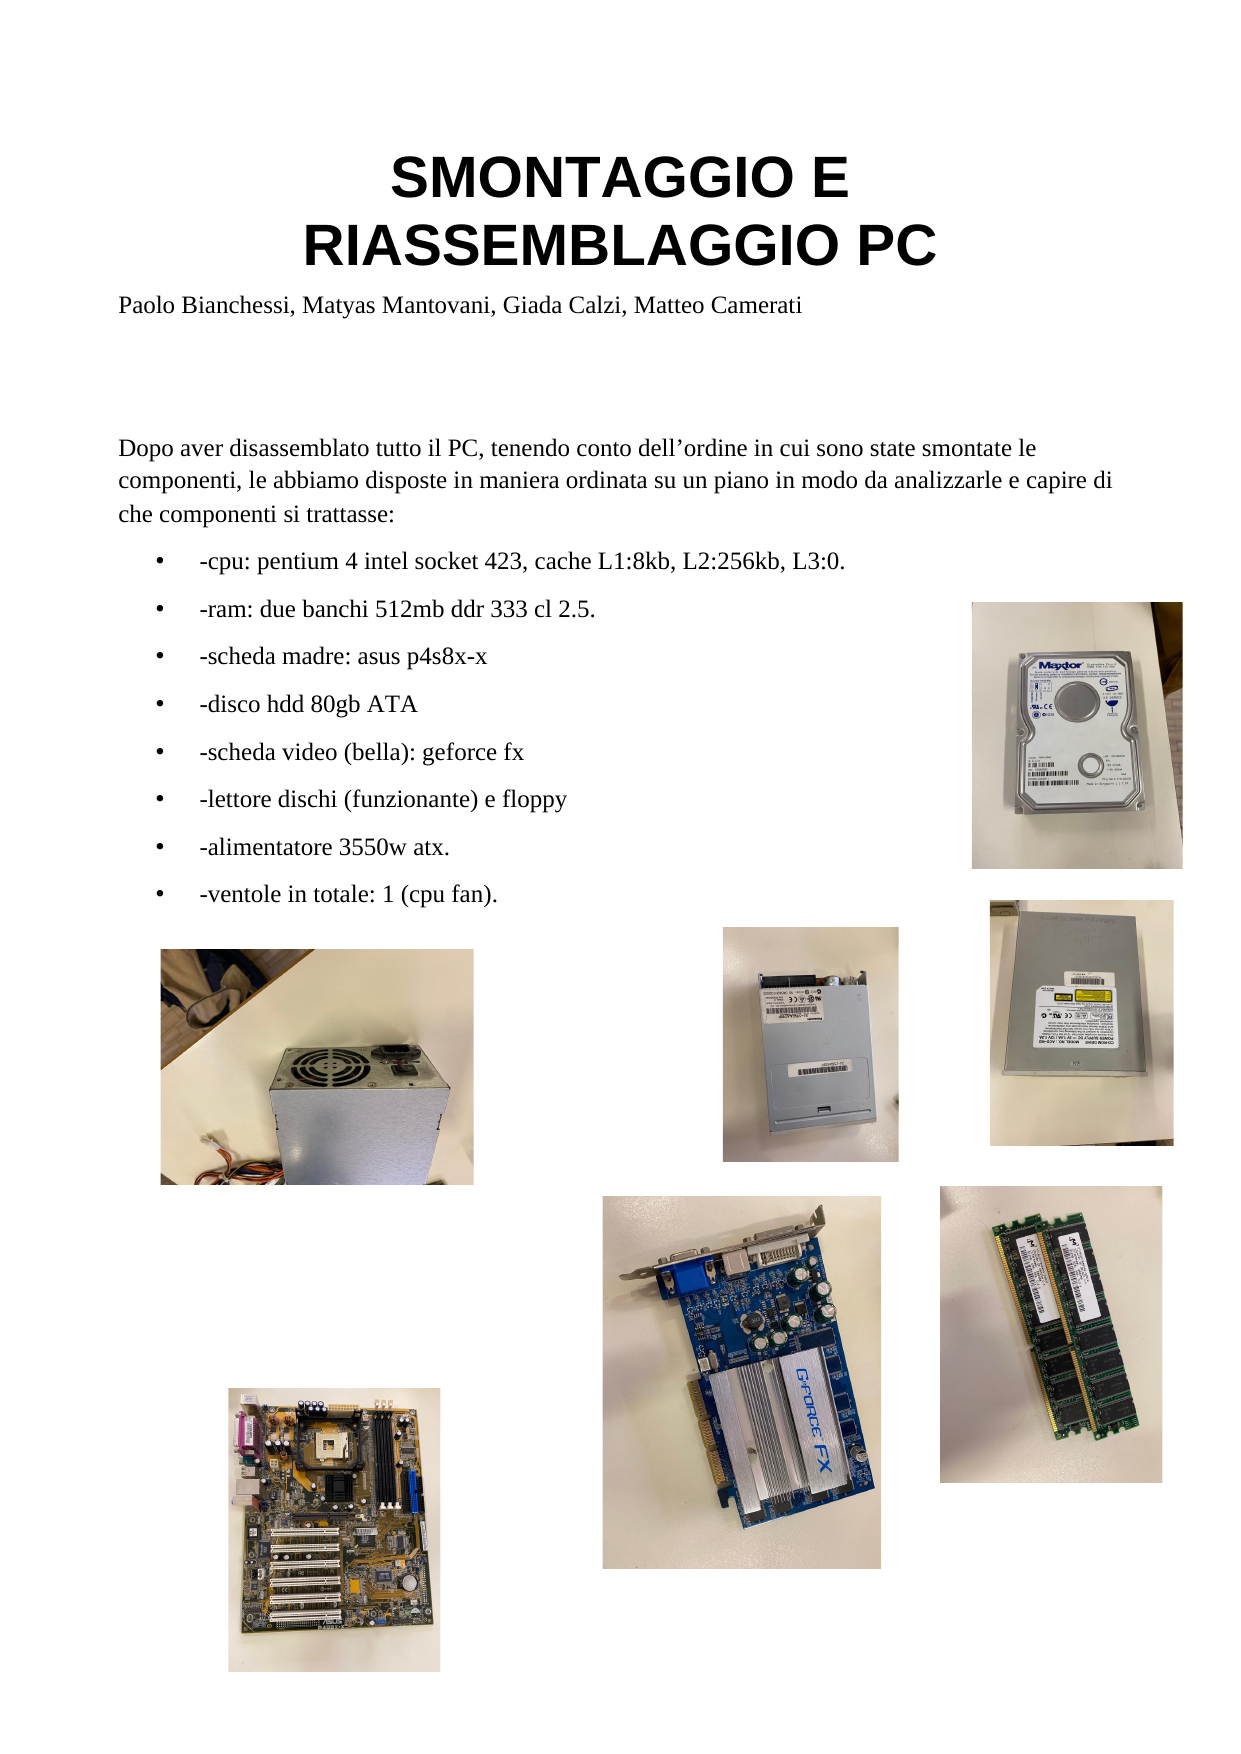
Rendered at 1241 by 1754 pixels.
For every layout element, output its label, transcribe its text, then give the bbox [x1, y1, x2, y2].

list -ventole in totale: 1 (cpu fan). [156, 879, 1122, 908]
list -disco hdd 80gb ATA [156, 689, 971, 718]
title SMONTAGGIO E RIASSEMBLAGGIO PC [118, 143, 1122, 277]
list -scheda madre: asus p4s8x-x [156, 641, 971, 670]
picture [971, 602, 1183, 869]
picture [160, 949, 474, 1185]
picture [989, 900, 1174, 1146]
text Dopo aver disassemblato tutto il PC, tenendo conto dell’ordine in cui sono state smontate le componenti, le abbiamo disposte in maniera ordinata su un piano in modo da analizzarle e capire di che componenti si trattasse: [118, 433, 1122, 527]
list -alimentatore 3550w atx. [156, 832, 971, 861]
list -cpu: pentium 4 intel socket 423, cache L1:8kb, L2:256kb, L3:0. [156, 546, 1122, 575]
picture [940, 1186, 1163, 1483]
list -lettore dischi (funzionante) e floppy [156, 784, 971, 813]
picture [228, 1388, 441, 1672]
list -scheda video (bella): geforce fx [156, 737, 971, 765]
picture [722, 927, 899, 1162]
picture [602, 1196, 882, 1569]
text Paolo Bianchessi, Matyas Mantovani, Giada Calzi, Matteo Camerati [118, 290, 1122, 318]
list -ram: due banchi 512mb ddr 333 cl 2.5. [156, 594, 1122, 623]
